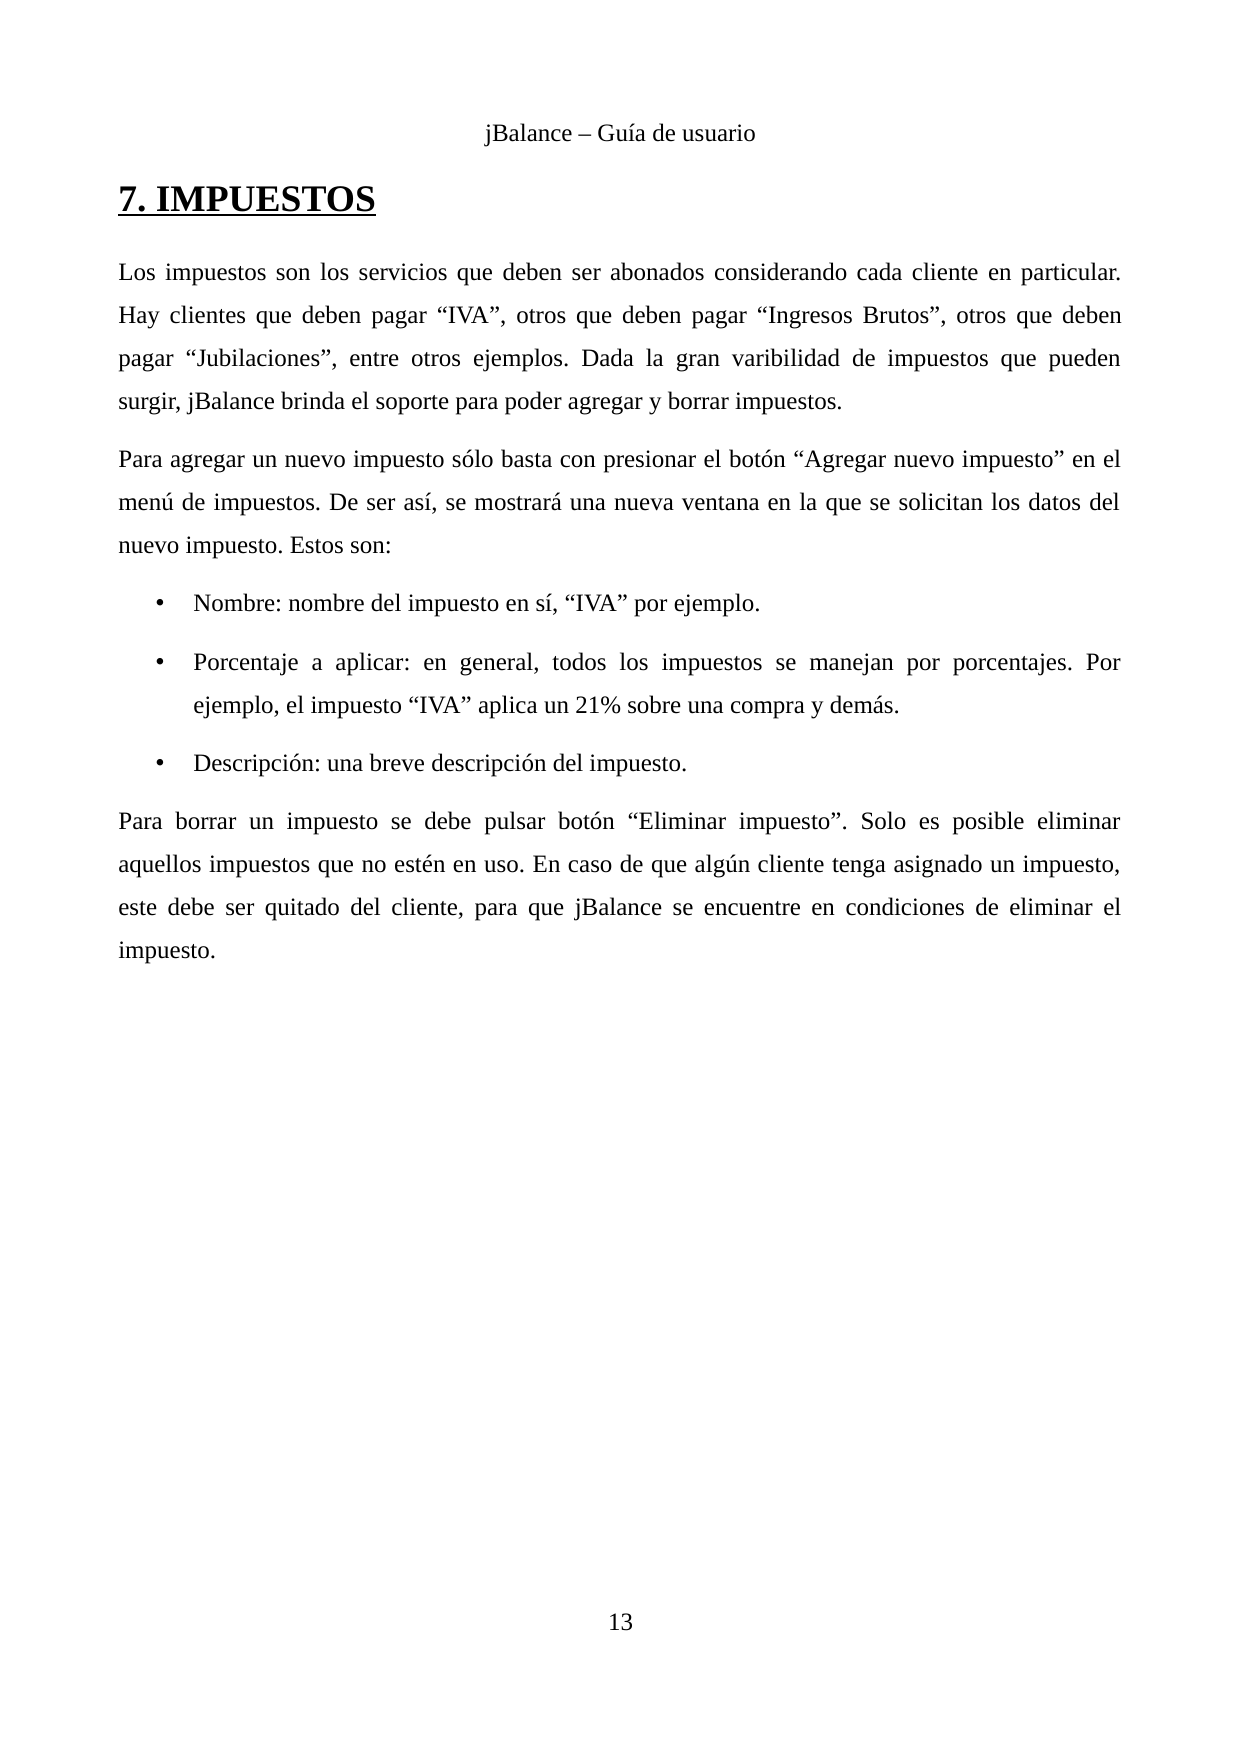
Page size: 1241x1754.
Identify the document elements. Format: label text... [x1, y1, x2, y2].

text 7. IMPUESTOS [118, 177, 1122, 220]
list Nombre: nombre del impuesto en sí, “IVA” por ejemplo. [156, 588, 1122, 617]
list Descripción: una breve descripción del impuesto. [156, 748, 1122, 777]
text Los impuestos son los servicios que deben ser abonados considerando cada cliente en particular. Hay clientes que deben pagar “IVA”, otros que deben pagar “Ingresos Brutos”, otros que deben pagar “Jubilaciones”, entre otros ejemplos. Dada la gran varibilidad de impuestos que pueden surgir, jBalance brinda el soporte para poder agregar y borrar impuestos. [118, 257, 1122, 415]
list Porcentaje a aplicar: en general, todos los impuestos se manejan por porcentajes. Por ejemplo, el impuesto “IVA” aplica un 21% sobre una compra y demás. [156, 647, 1122, 718]
text Para agregar un nuevo impuesto sólo basta con presionar el botón “Agregar nuevo impuesto” en el menú de impuestos. De ser así, se mostrará una nueva ventana en la que se solicitan los datos del nuevo impuesto. Estos son: [118, 444, 1122, 559]
text Para borrar un impuesto se debe pulsar botón “Eliminar impuesto”. Solo es posible eliminar aquellos impuestos que no estén en uso. En caso de que algún cliente tenga asignado un impuesto, este debe ser quitado del cliente, para que jBalance se encuentre en condiciones de eliminar el impuesto. [118, 806, 1122, 964]
